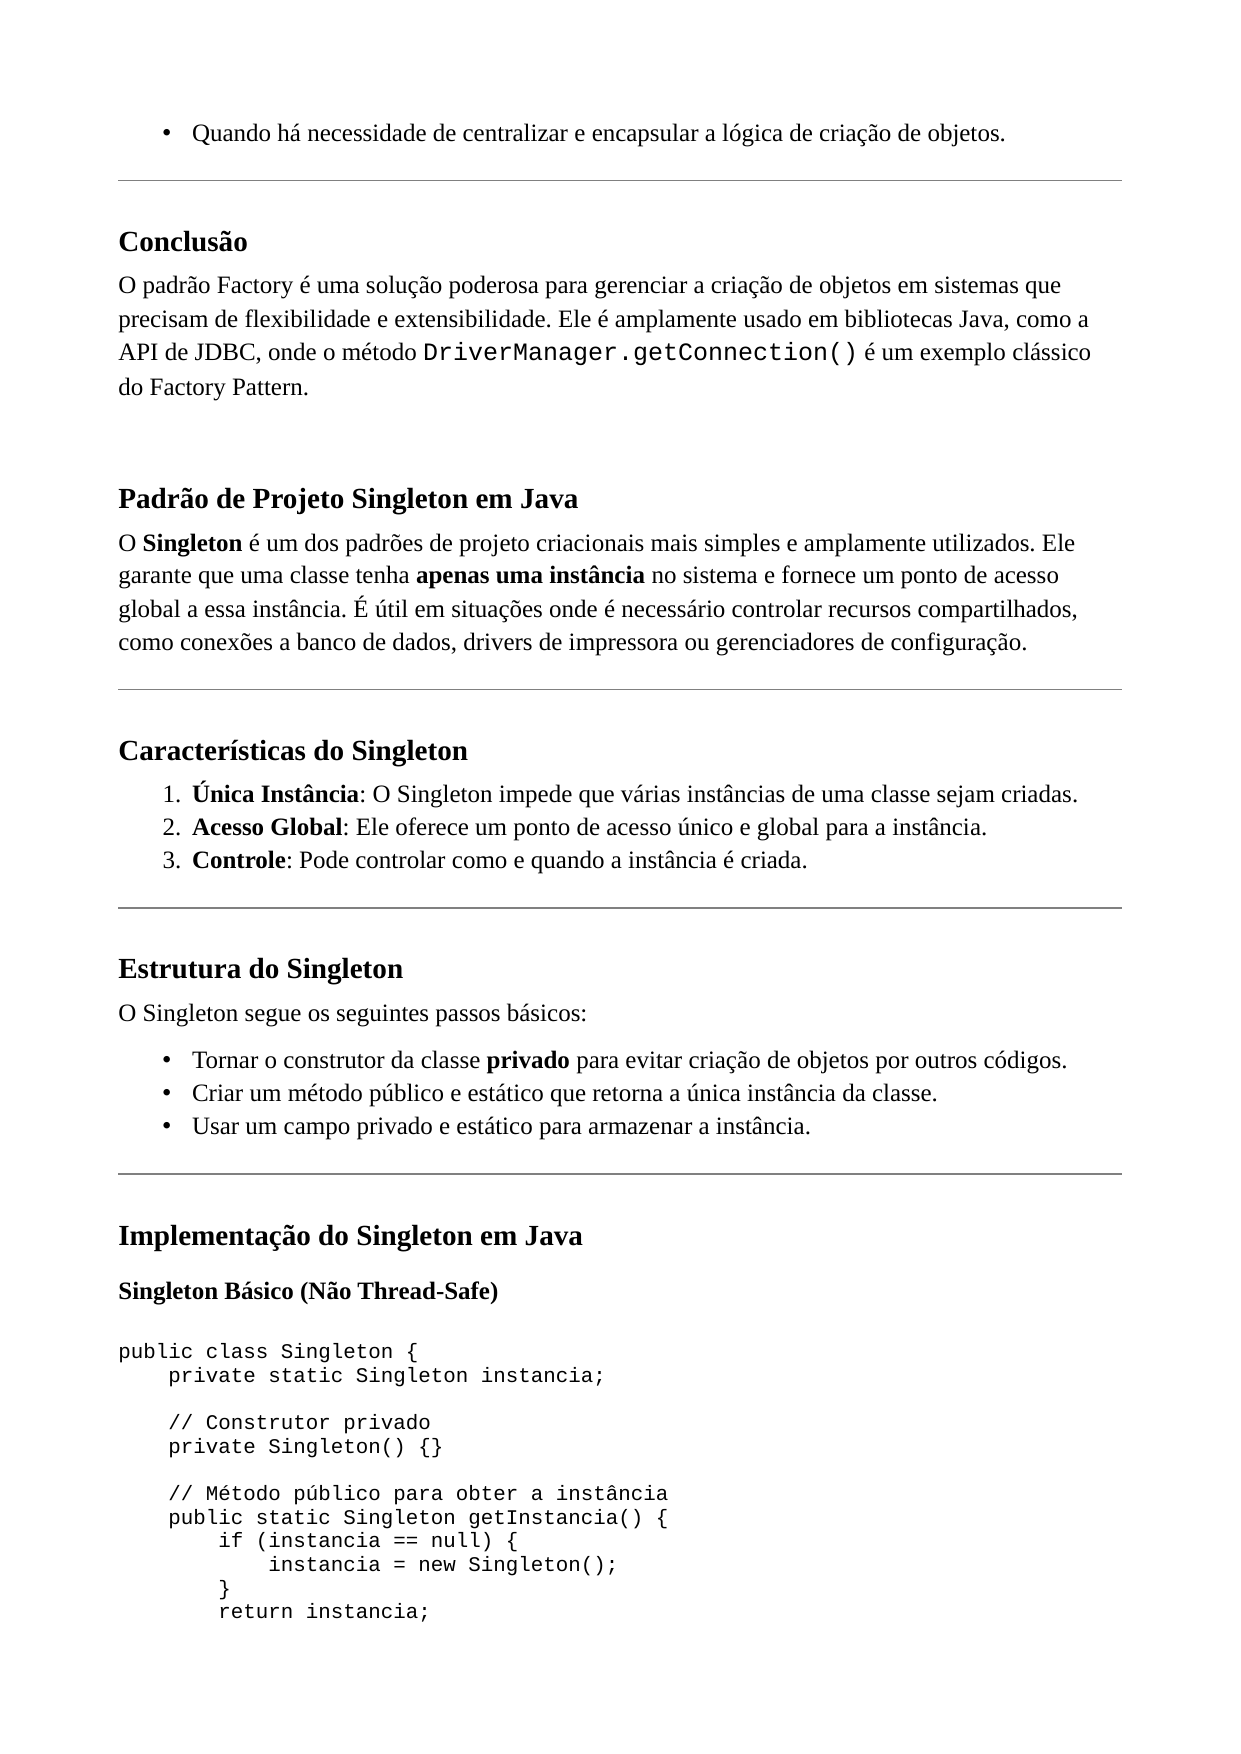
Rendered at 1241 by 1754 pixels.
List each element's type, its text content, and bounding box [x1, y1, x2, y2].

text instancia = new Singleton(); [118, 1554, 1122, 1578]
list Acesso Global: Ele oferece um ponto de acesso único e global para a instância. [162, 812, 1122, 841]
text return instancia; [118, 1601, 1122, 1625]
text private Singleton() {} [118, 1436, 1122, 1459]
text O Singleton segue os seguintes passos básicos: [118, 998, 1122, 1026]
text public static Singleton getInstancia() { [118, 1507, 1122, 1530]
list Tornar o construtor da classe privado para evitar criação de objetos por outros códigos. [162, 1045, 1122, 1074]
text if (instancia == null) { [118, 1530, 1122, 1554]
subtitle Implementação do Singleton em Java [118, 1218, 1122, 1251]
subtitle Padrão de Projeto Singleton em Java [118, 482, 1122, 515]
list Única Instância: O Singleton impede que várias instâncias de uma classe sejam criadas. [162, 779, 1122, 808]
text // Método público para obter a instância [118, 1483, 1122, 1507]
text O Singleton é um dos padrões de projeto criacionais mais simples e amplamente utilizados. Ele garante que uma classe tenha apenas uma instância no sistema e fornece um ponto de acesso global a essa instância. É útil em situações onde é necessário controlar recursos compartilhados, como conexões a banco de dados, drivers de impressora ou gerenciadores de configuração. [118, 528, 1122, 655]
list Criar um método público e estático que retorna a única instância da classe. [162, 1078, 1122, 1107]
subtitle Singleton Básico (Não Thread-Safe) [118, 1276, 1122, 1305]
subtitle Estrutura do Singleton [118, 952, 1122, 985]
list Usar um campo privado e estático para armazenar a instância. [162, 1111, 1122, 1140]
subtitle Conclusão [118, 224, 1122, 258]
list Quando há necessidade de centralizar e encapsular a lógica de criação de objetos. [162, 118, 1122, 147]
text O padrão Factory é uma solução poderosa para gerenciar a criação de objetos em sistemas que precisam de flexibilidade e extensibilidade. Ele é amplamente usado em bibliotecas Java, como a API de JDBC, onde o método DriverManager.getConnection() é um exemplo clássico do Factory Pattern. [118, 271, 1122, 401]
list Controle: Pode controlar como e quando a instância é criada. [162, 845, 1122, 874]
text private static Singleton instancia; [118, 1365, 1122, 1388]
text public class Singleton { [118, 1341, 1122, 1365]
text } [118, 1578, 1122, 1601]
text // Construtor privado [118, 1412, 1122, 1436]
subtitle Características do Singleton [118, 733, 1122, 767]
